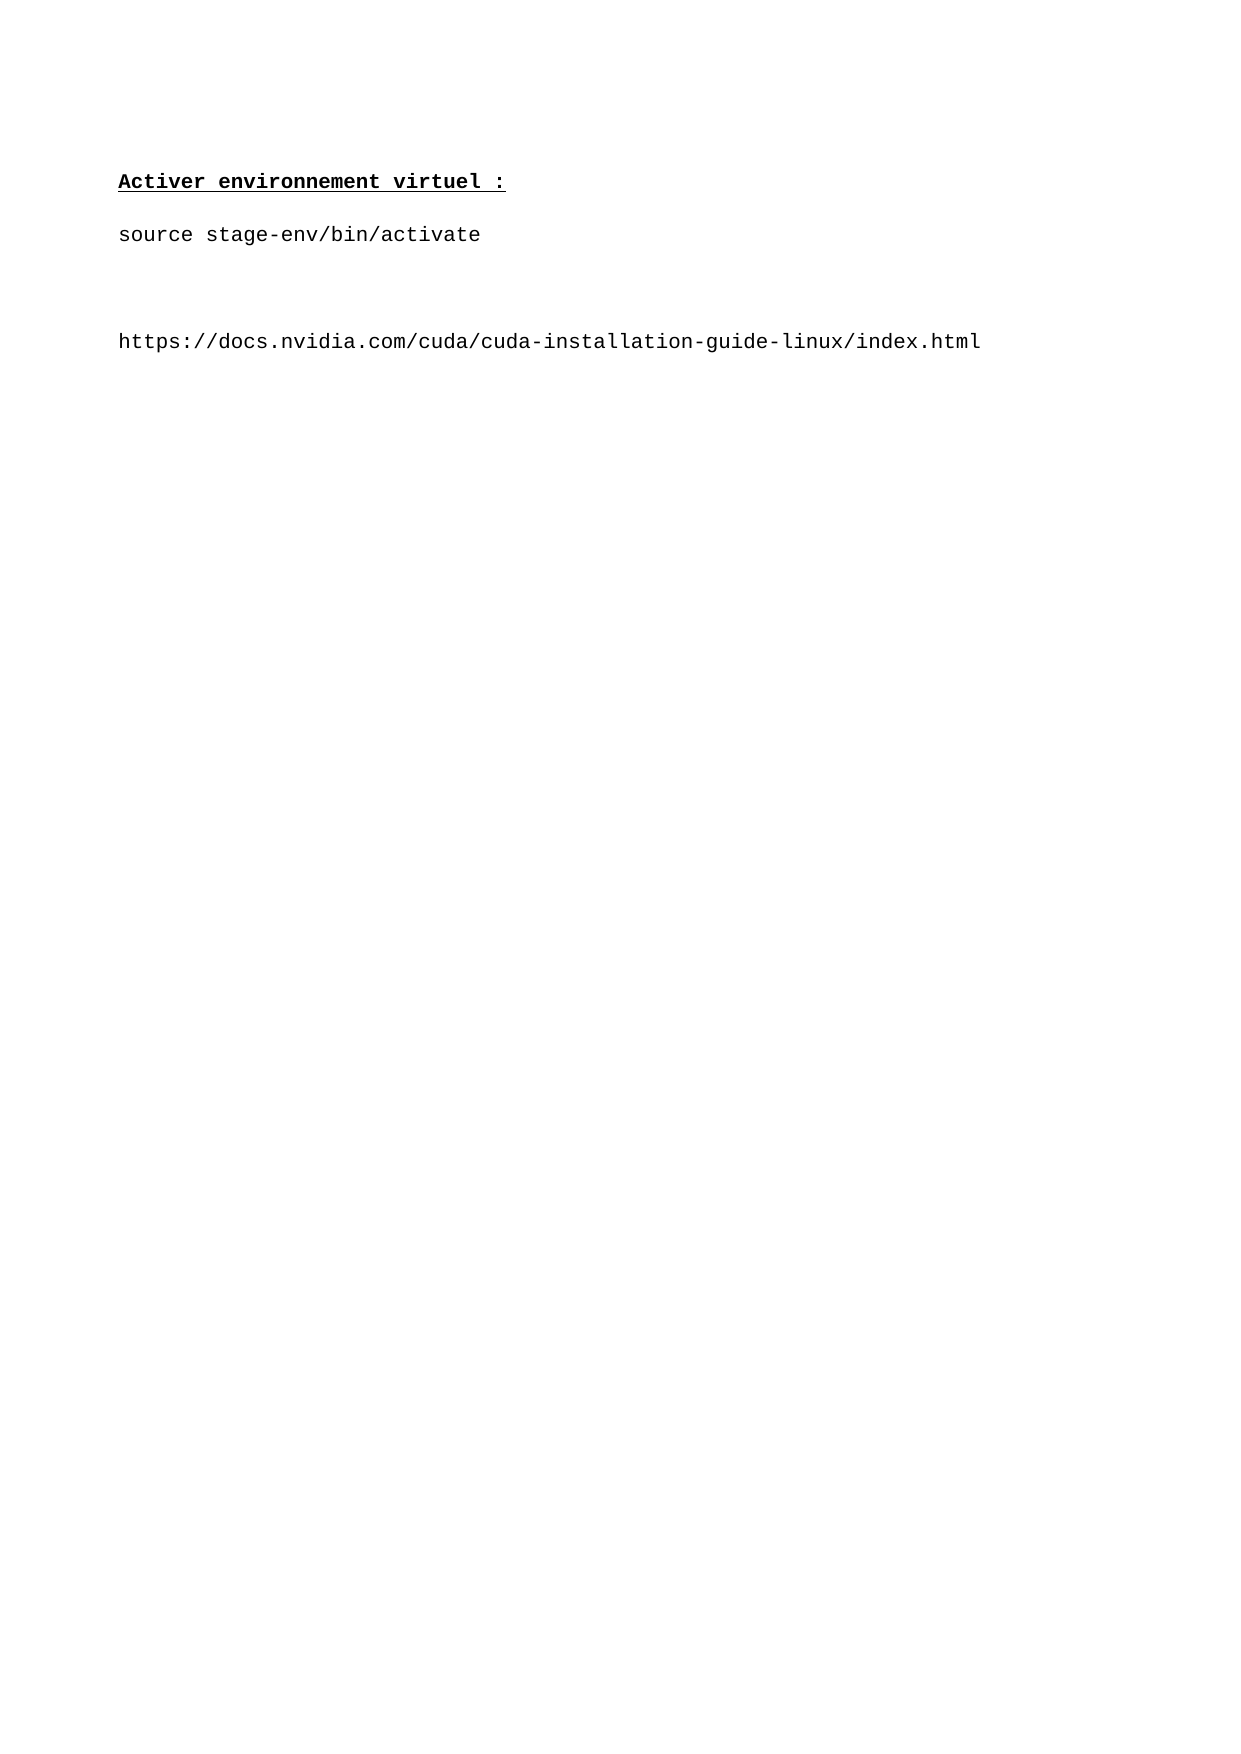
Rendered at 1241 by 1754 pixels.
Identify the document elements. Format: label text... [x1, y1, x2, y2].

text Activer environnement virtuel : [118, 171, 1122, 195]
text https://docs.nvidia.com/cuda/cuda-installation-guide-linux/index.html [118, 331, 1122, 354]
text source stage-env/bin/activate [118, 224, 1122, 248]
